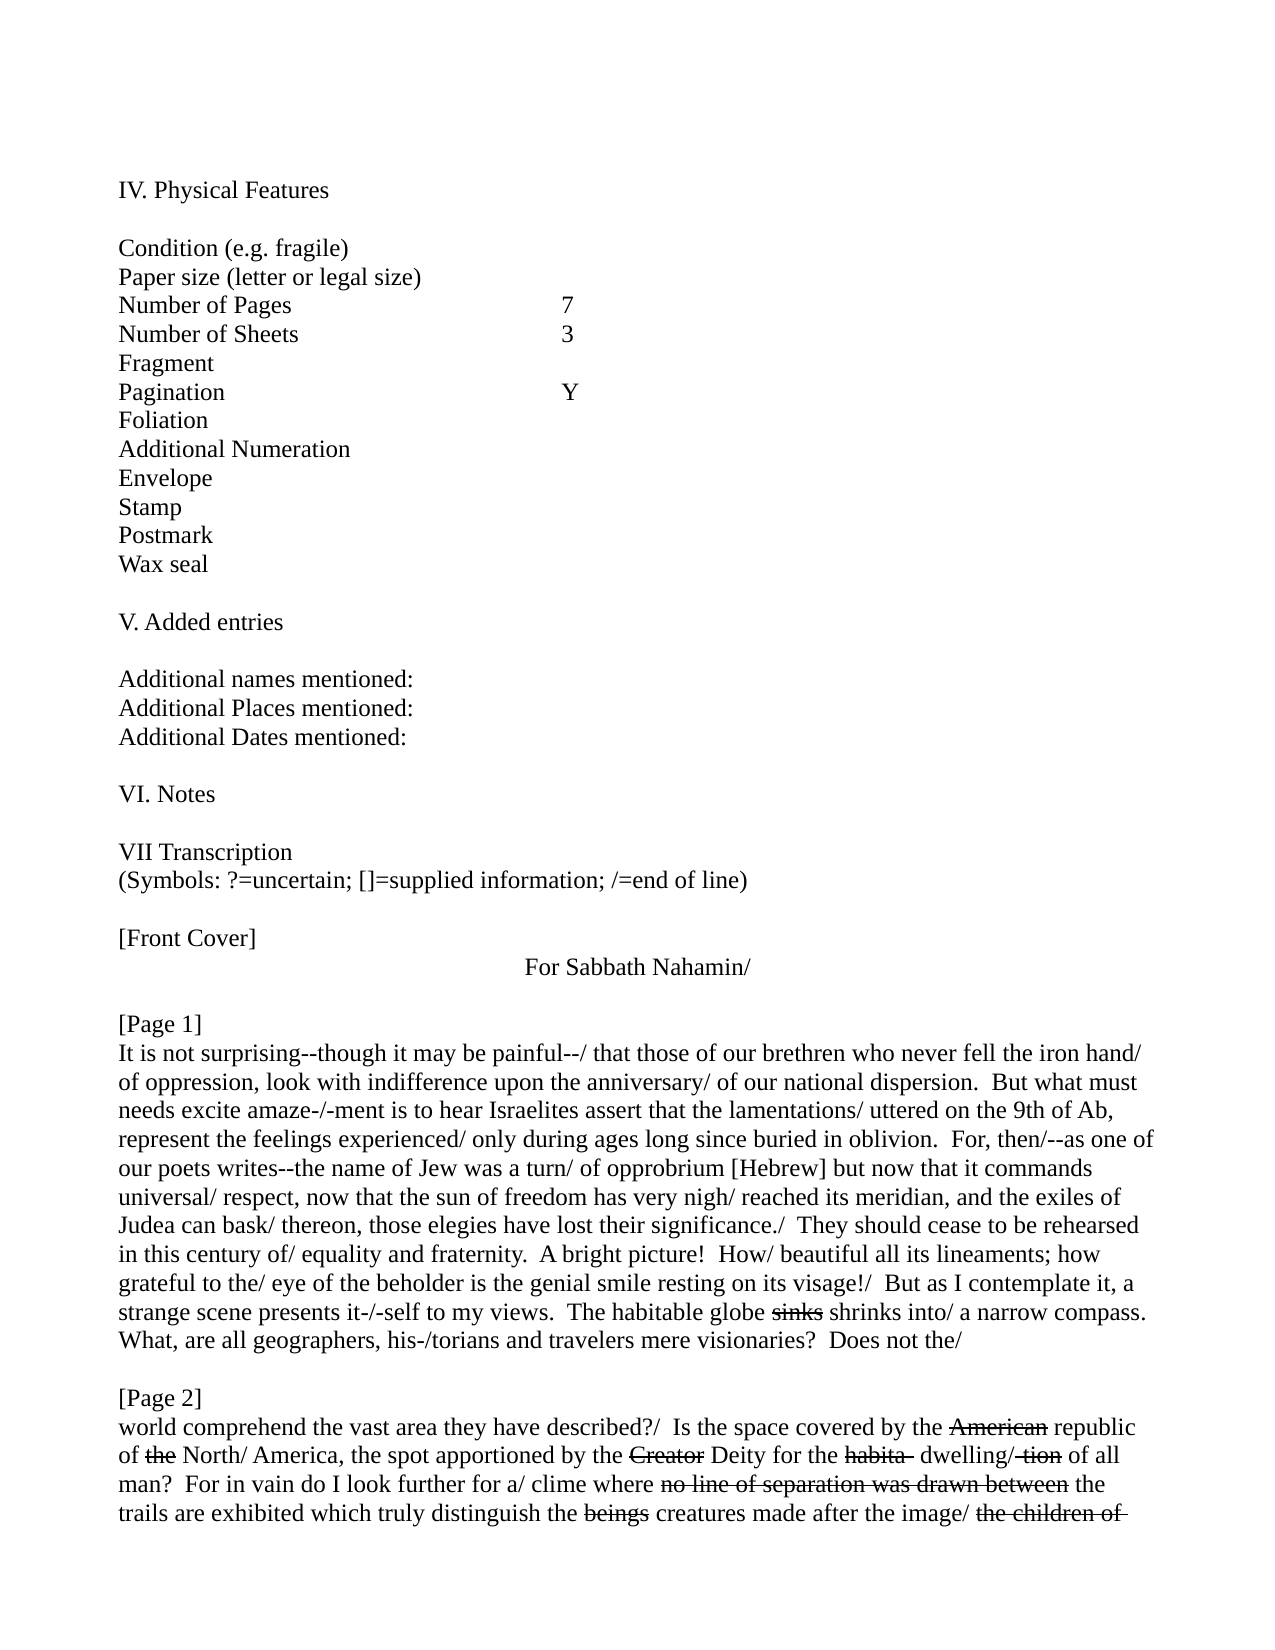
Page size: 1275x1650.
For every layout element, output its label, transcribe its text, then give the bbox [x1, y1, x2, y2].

text Additional Numeration [118, 434, 1157, 463]
text world comprehend the vast area they have described?/ Is the space covered by the American republic of the North/ America, the spot apportioned by the Creator Deity for the habita- dwelling/-tion of all man? For in vain do I look further for a/ clime where no line of separation was drawn between the trails are exhibited which truly distinguish the beings creatures made after the image/ the children of [118, 1412, 1157, 1527]
text Stamp [118, 492, 1157, 521]
text Additional Dates mentioned: [118, 722, 1157, 751]
text VI. Notes [118, 779, 1157, 808]
text Envelope [118, 463, 1157, 492]
text [Page 1] [118, 1009, 1157, 1038]
text [Front Cover] [118, 923, 1157, 952]
text [Page 2] [118, 1383, 1157, 1412]
text Fragment [118, 348, 1157, 377]
text Number of Sheets 3 [118, 319, 1157, 348]
text Additional Places mentioned: [118, 693, 1157, 722]
text It is not surprising--though it may be painful--/ that those of our brethren who never fell the iron hand/ of oppression, look with indifference upon the anniversary/ of our national dispersion. But what must needs excite amaze-/-ment is to hear Israelites assert that the lamentations/ uttered on the 9th of Ab, represent the feelings experienced/ only during ages long since buried in oblivion. For, then/--as one of our poets writes--the name of Jew was a turn/ of opprobrium [Hebrew] but now that it commands universal/ respect, now that the sun of freedom has very nigh/ reached its meridian, and the exiles of Judea can bask/ thereon, those elegies have lost their significance./ They should cease to be rehearsed in this century of/ equality and fraternity. A bright picture! How/ beautiful all its lineaments; how grateful to the/ eye of the beholder is the genial smile resting on its visage!/ But as I contemplate it, a strange scene presents it-/-self to my views. The habitable globe sinks shrinks into/ a narrow compass. What, are all geographers, his-/torians and travelers mere visionaries? Does not the/ [118, 1038, 1157, 1354]
text Condition (e.g. fragile) [118, 233, 1157, 262]
text Wax seal [118, 549, 1157, 578]
text V. Added entries [118, 607, 1157, 636]
text Additional names mentioned: [118, 664, 1157, 693]
text IV. Physical Features [118, 176, 1157, 204]
text Foliation [118, 406, 1157, 434]
text Pagination Y [118, 377, 1157, 406]
text For Sabbath Nahamin/ [118, 952, 1157, 981]
text VII Transcription [118, 837, 1157, 866]
text Number of Pages 7 [118, 291, 1157, 319]
text (Symbols: ?=uncertain; []=supplied information; /=end of line) [118, 866, 1157, 894]
text Paper size (letter or legal size) [118, 262, 1157, 291]
text Postma rk [118, 521, 1157, 549]
